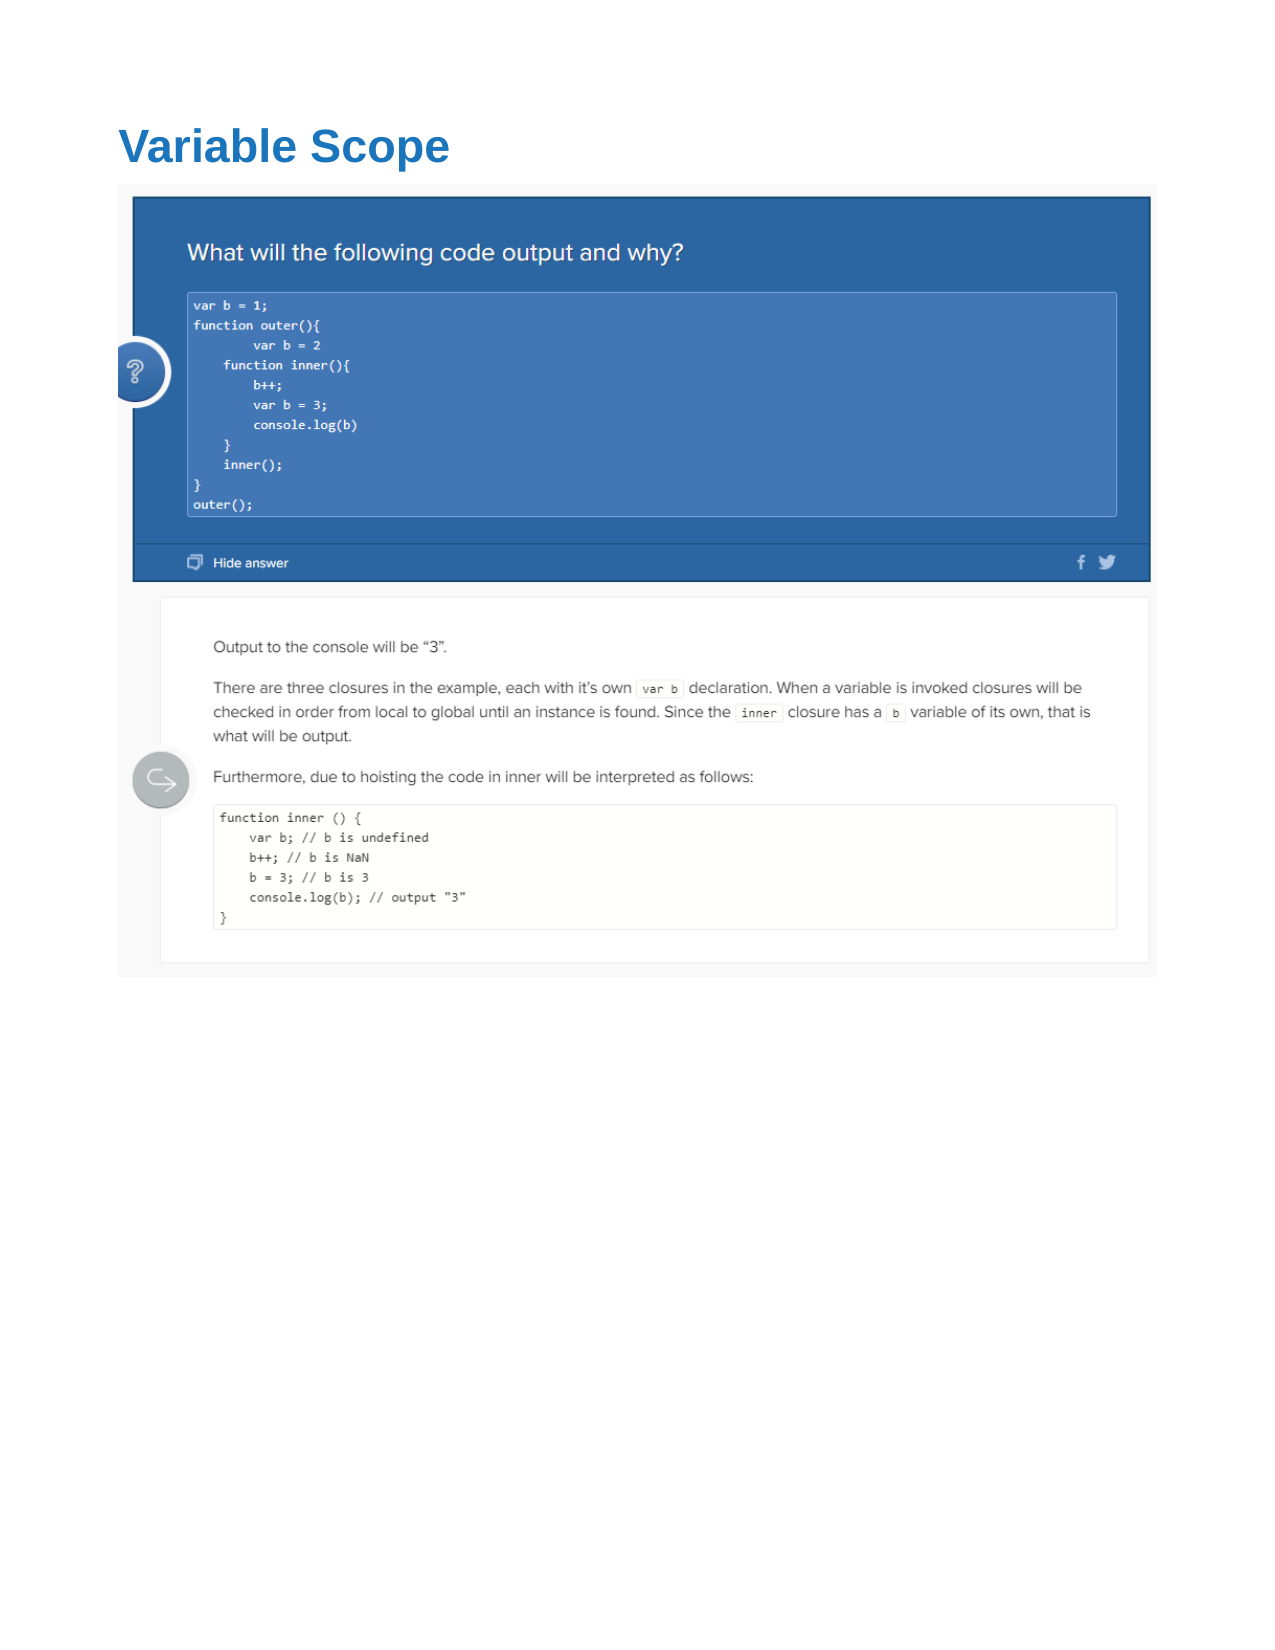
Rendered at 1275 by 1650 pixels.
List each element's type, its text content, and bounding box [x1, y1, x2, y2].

subtitle Variable Scope [118, 118, 1157, 172]
picture [118, 184, 1157, 977]
